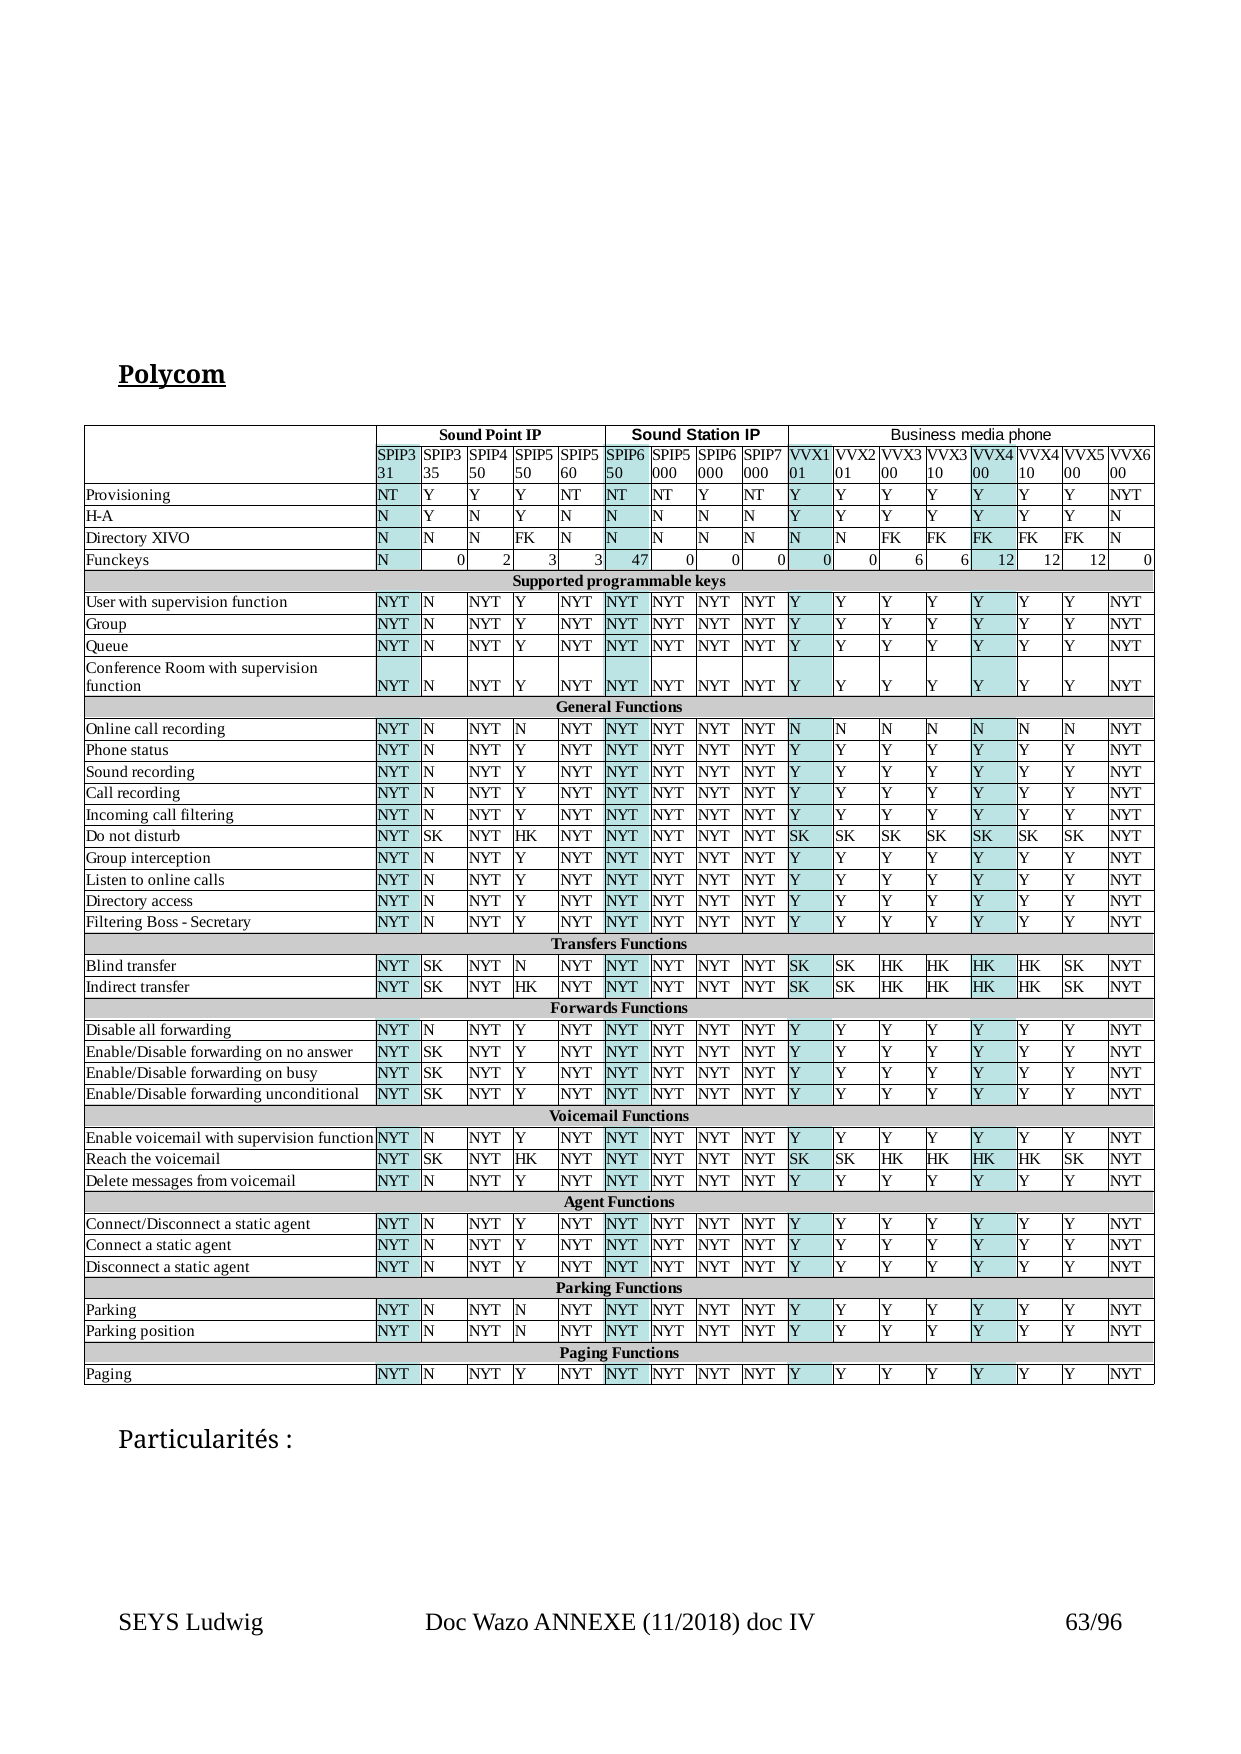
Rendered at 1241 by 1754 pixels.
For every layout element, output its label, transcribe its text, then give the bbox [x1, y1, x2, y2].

text Polycom [118, 357, 1122, 391]
text Particularités : [118, 1421, 1122, 1455]
